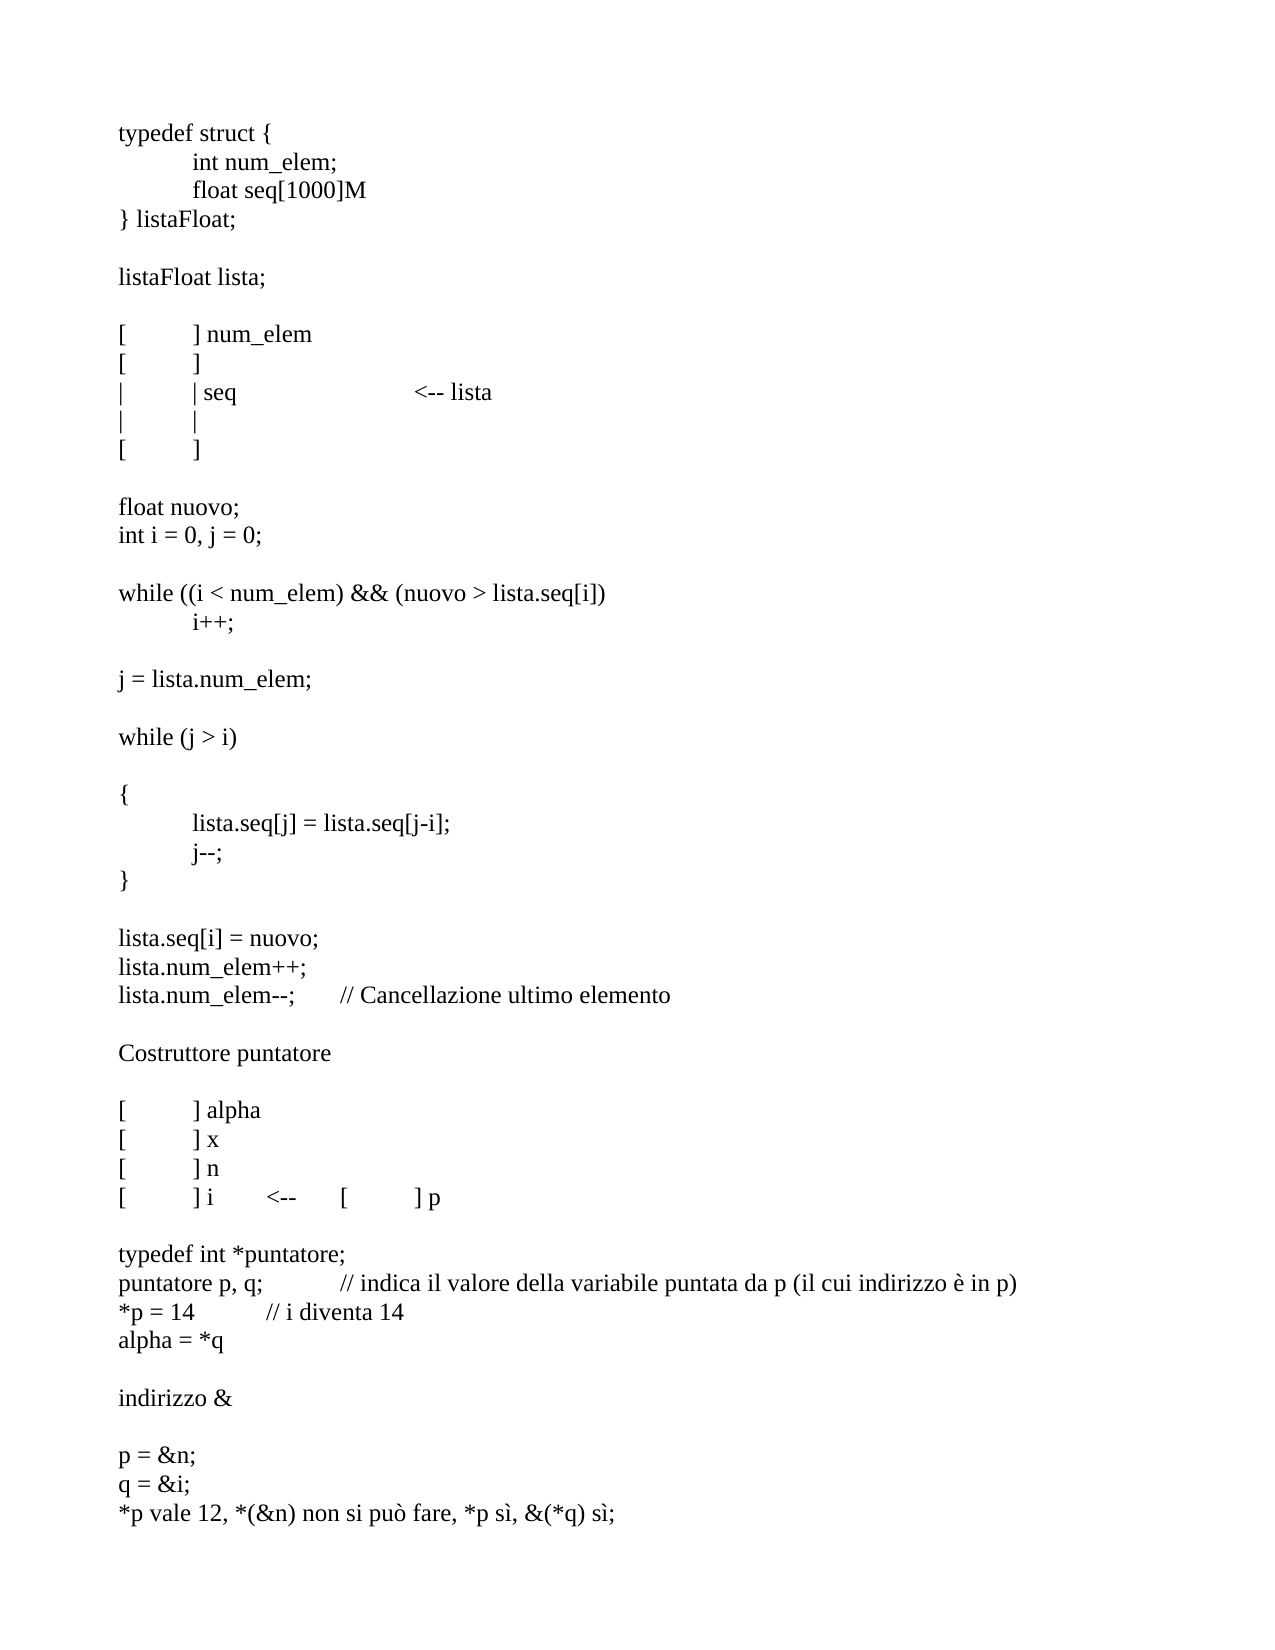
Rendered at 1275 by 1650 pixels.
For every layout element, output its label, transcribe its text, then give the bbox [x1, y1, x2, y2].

text q = &i; [118, 1469, 1157, 1498]
text puntatore p, q; // indica il valore della variabile puntata da p (il cui indirizzo è in p) [118, 1268, 1157, 1297]
text Costruttore puntatore [118, 1038, 1157, 1067]
text int num_elem; [118, 147, 1157, 176]
text [ ] x [118, 1124, 1157, 1153]
text indirizzo & [118, 1383, 1157, 1412]
text float nuovo; [118, 492, 1157, 521]
text { [118, 779, 1157, 808]
text | | seq <-- lista [118, 377, 1157, 406]
text [ ] n [118, 1153, 1157, 1182]
text typedef int *puntatore; [118, 1239, 1157, 1268]
text [ ] i <-- [ ] p [118, 1182, 1157, 1211]
text float seq[1000]M [118, 176, 1157, 204]
text while (j > i) [118, 722, 1157, 751]
text i++; [118, 607, 1157, 636]
text p = &n; [118, 1441, 1157, 1469]
text } [118, 866, 1157, 894]
text [ ] alpha [118, 1096, 1157, 1124]
text | | [118, 406, 1157, 434]
text j--; [118, 837, 1157, 866]
text [ ] num_elem [118, 319, 1157, 348]
text *p vale 12, *(&n) non si può fare, *p sì, &(*q) sì; [118, 1498, 1157, 1527]
text alpha = *q [118, 1326, 1157, 1354]
text int i = 0, j = 0; [118, 521, 1157, 549]
text typedef struct { [118, 118, 1157, 147]
text *p = 14 // i diventa 14 [118, 1297, 1157, 1326]
text while ((i < num_elem) && (nuovo > lista.seq[i]) [118, 578, 1157, 607]
text j = lista.num_elem; [118, 664, 1157, 693]
text lista.num_elem++; [118, 952, 1157, 981]
text [ ] [118, 434, 1157, 463]
text lista.num_elem--; // Cancellazione ultimo elemento [118, 981, 1157, 1009]
text listaFloat lista; [118, 262, 1157, 291]
text lista.seq[j] = lista.seq[j-i]; [118, 808, 1157, 837]
text } listaFloat; [118, 204, 1157, 233]
text lista.seq[i] = nuovo; [118, 923, 1157, 952]
text [ ] [118, 348, 1157, 377]
